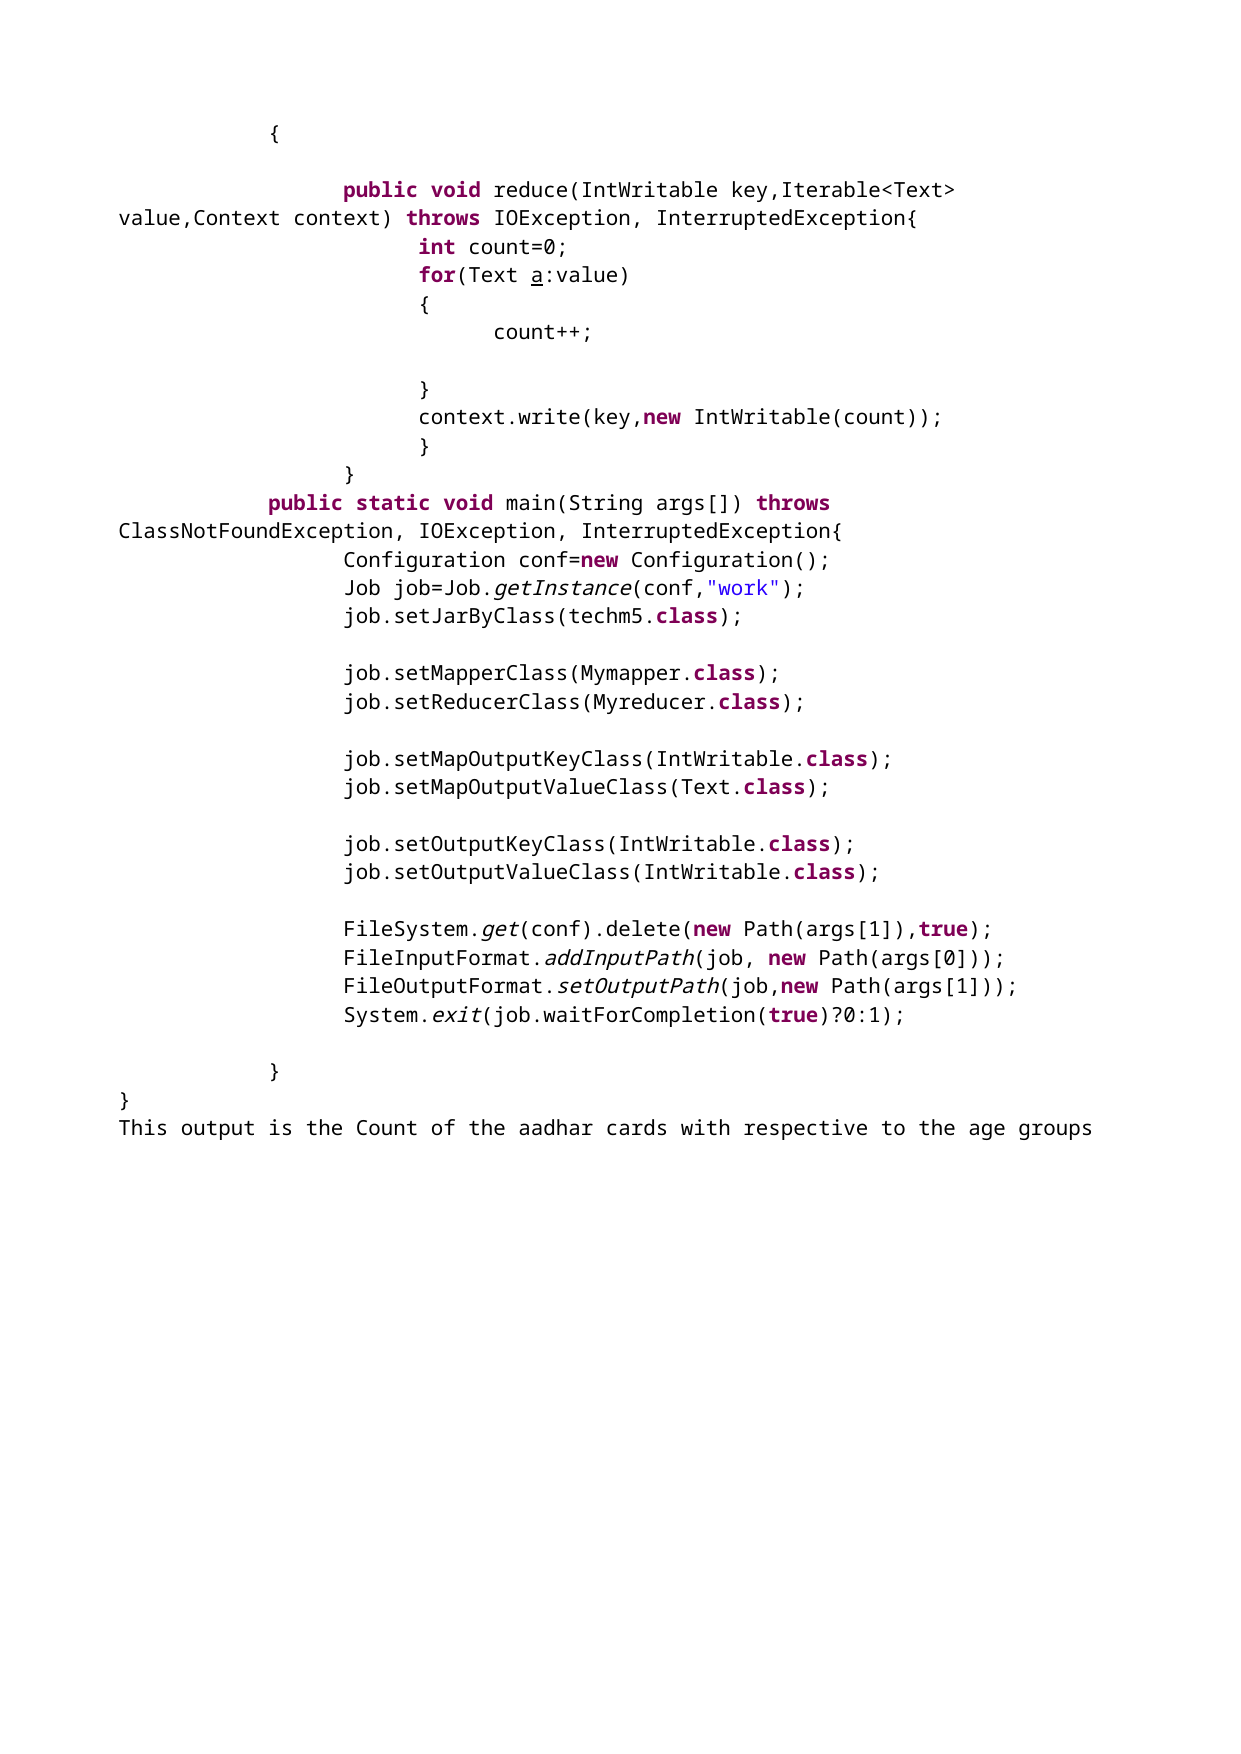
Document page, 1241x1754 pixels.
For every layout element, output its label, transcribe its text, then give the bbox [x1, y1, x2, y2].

text int count=0; [118, 232, 1122, 260]
text job.setMapOutputKeyClass(IntWritable.class); [118, 744, 1122, 772]
text { [118, 289, 1122, 317]
text } [118, 1085, 1122, 1113]
text This output is the Count of the aadhar cards with respective to the age groups [118, 1113, 1122, 1142]
text count++; [118, 317, 1122, 346]
text FileOutputFormat.setOutputPath(job,new Path(args[1])); [118, 971, 1122, 1000]
text job.setReducerClass(Myreducer.class); [118, 687, 1122, 715]
text for(Text a:value) [118, 260, 1122, 289]
text FileInputFormat.addInputPath(job, new Path(args[0])); [118, 943, 1122, 971]
text job.setOutputKeyClass(IntWritable.class); [118, 829, 1122, 857]
text public static void main(String args[]) throws ClassNotFoundException, IOException, InterruptedException{ [118, 488, 1122, 545]
text System.exit(job.waitForCompletion(true)?0:1); [118, 1000, 1122, 1028]
text job.setJarByClass(techm5.class); [118, 602, 1122, 630]
text } [118, 374, 1122, 402]
text context.write(key,new IntWritable(count)); [118, 402, 1122, 431]
text } [118, 459, 1122, 488]
text Job job=Job.getInstance(conf,"work"); [118, 573, 1122, 602]
text Configuration conf=new Configuration(); [118, 545, 1122, 573]
text job.setOutputValueClass(IntWritable.class); [118, 857, 1122, 886]
text job.setMapperClass(Mymapper.class); [118, 658, 1122, 687]
text FileSystem.get(conf).delete(new Path(args[1]),true); [118, 914, 1122, 943]
text { [118, 118, 1122, 147]
text } [118, 431, 1122, 459]
text } [118, 1057, 1122, 1085]
text public void reduce(IntWritable key,Iterable<Text> value,Context context) throws IOException, InterruptedException{ [118, 175, 1122, 232]
text job.setMapOutputValueClass(Text.class); [118, 772, 1122, 801]
